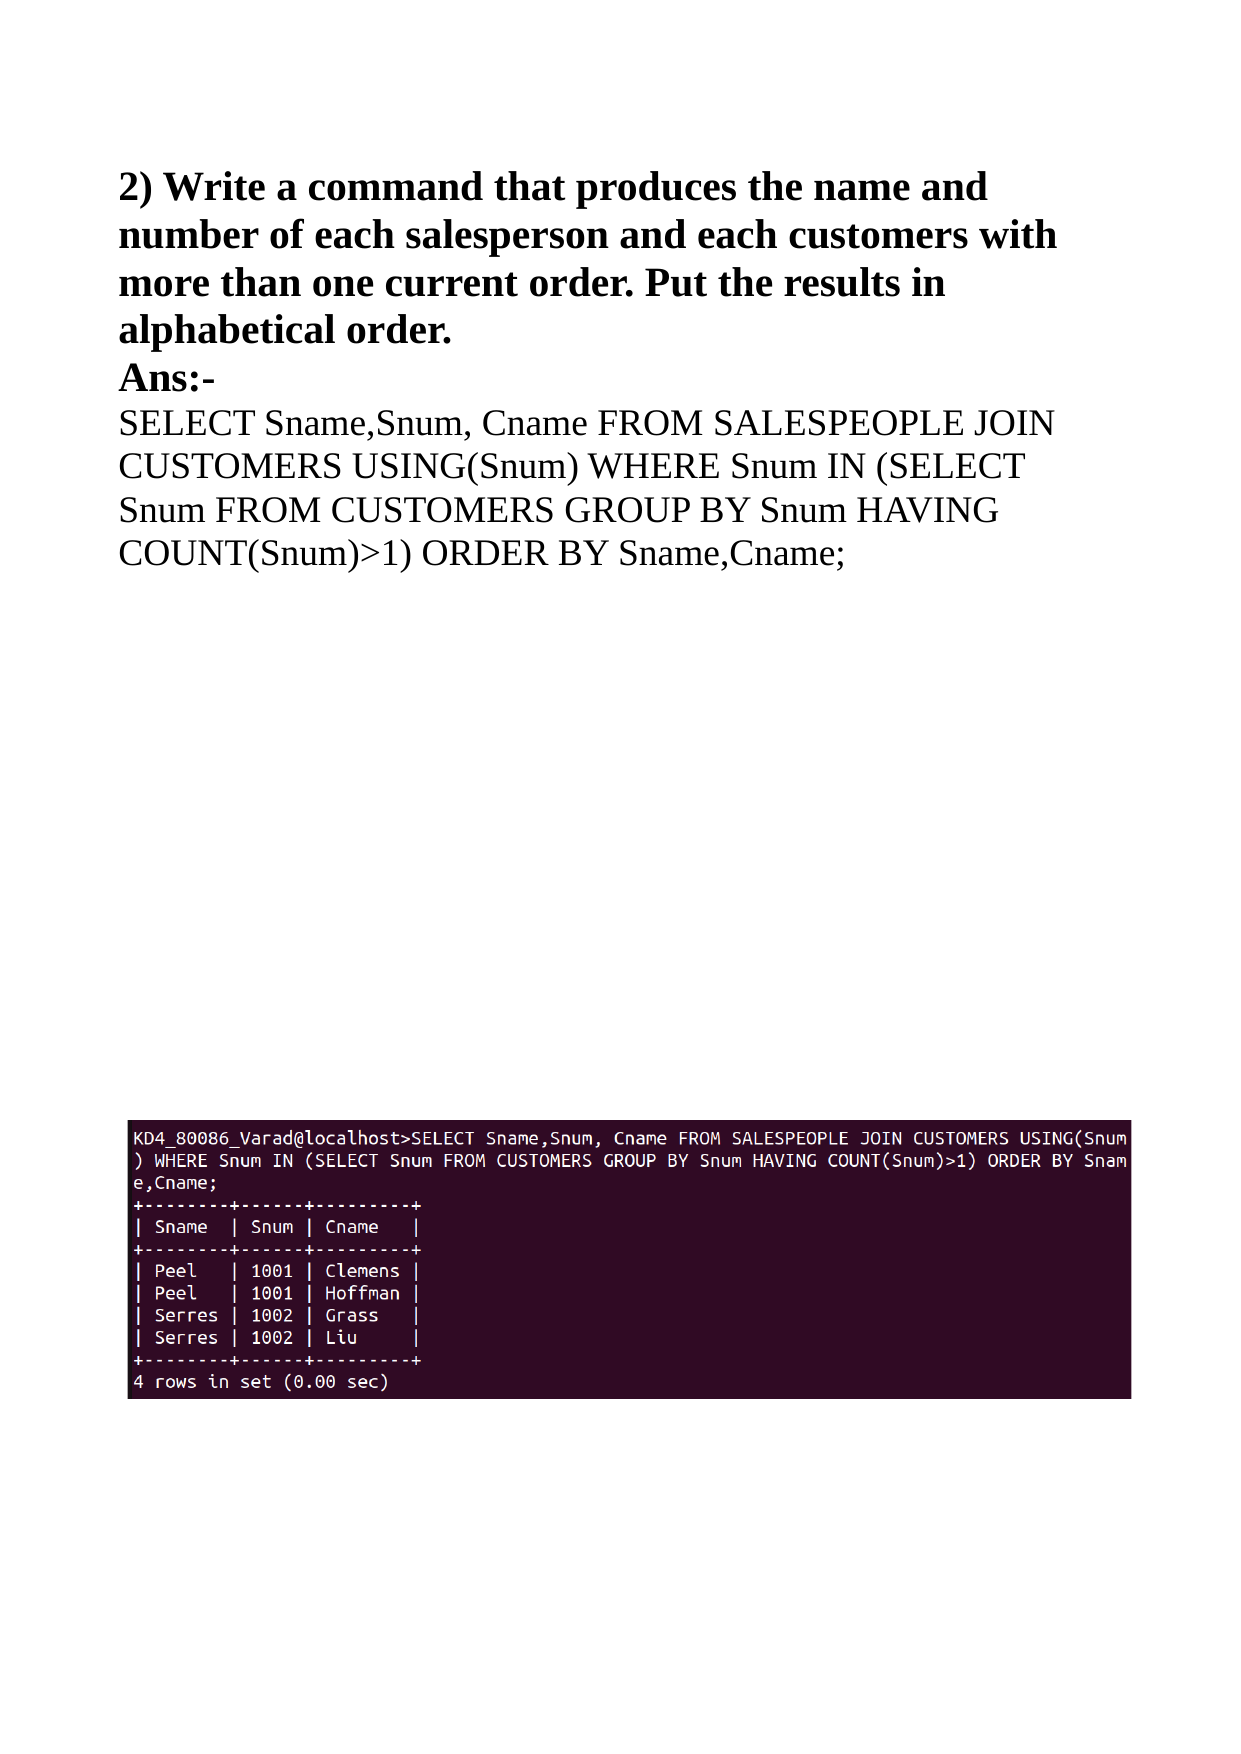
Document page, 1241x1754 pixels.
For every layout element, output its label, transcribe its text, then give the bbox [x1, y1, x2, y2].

picture [127, 1120, 1132, 1399]
text 2) Write a command that produces the name and number of each salesperson and each customers with more than one current order. Put the results in alphabetical order. Ans:- SELECT Sname,Snum, Cname FROM SALESPEOPLE JOIN CUSTOMERS USING(Snum) WHERE Snum IN (SELECT Snum FROM CUSTOMERS GROUP BY Snum HAVING COUNT(Snum)>1) ORDER BY Sname,Cname; [118, 118, 1122, 1614]
